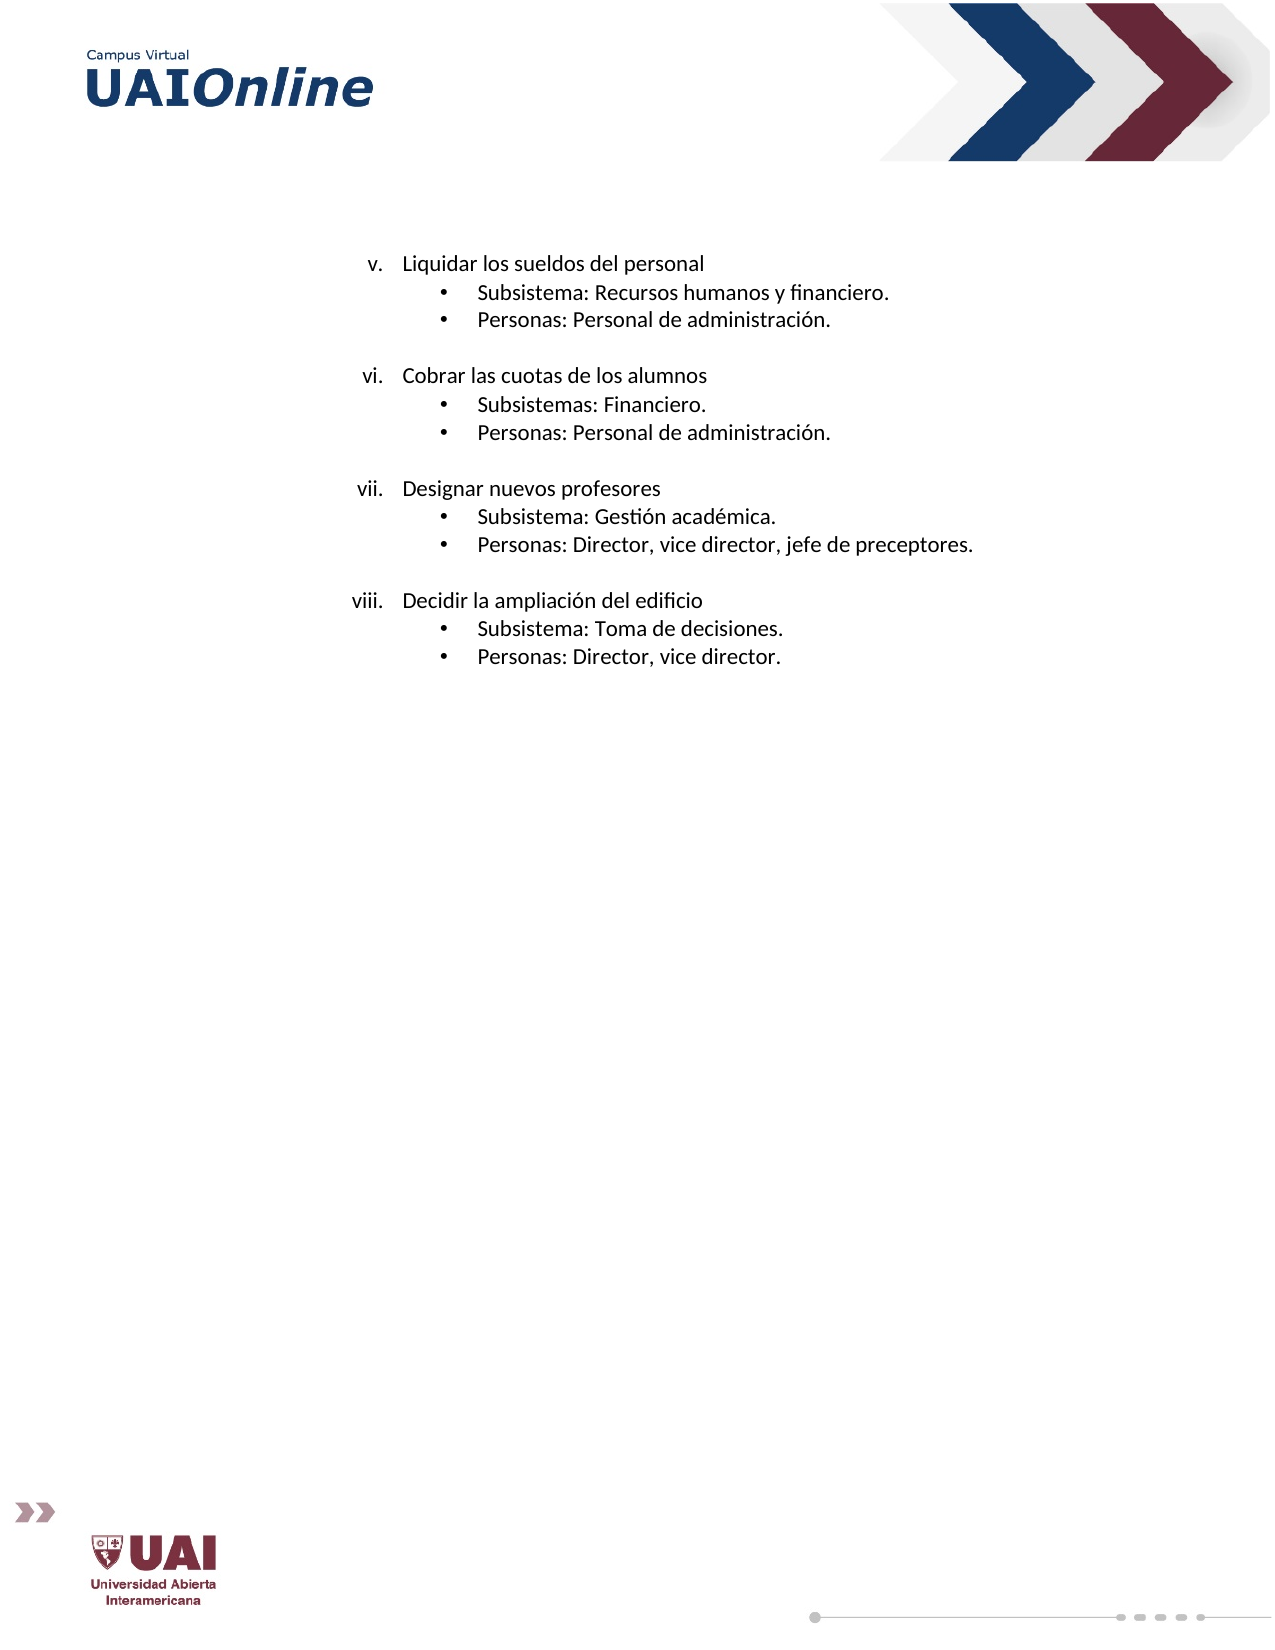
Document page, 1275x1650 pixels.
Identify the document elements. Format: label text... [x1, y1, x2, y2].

picture [0, 1485, 1272, 1643]
list Decidir la ampliación del edificio [383, 586, 1098, 614]
list Subsistemas: Financiero. [440, 390, 1098, 418]
picture [0, 3, 1270, 162]
list Designar nuevos profesores [383, 474, 1098, 502]
list Personas: Director, vice director, jefe de preceptores. [440, 530, 1098, 558]
list Personas: Personal de administración. [440, 418, 1098, 446]
list Liquidar los sueldos del personal [383, 249, 1098, 278]
list Subsistema: Gestión académica. [440, 502, 1098, 530]
list Subsistema: Toma de decisiones. [440, 614, 1098, 642]
list Subsistema: Recursos humanos y financiero. [440, 278, 1098, 306]
list Personas: Personal de administración. [440, 306, 1098, 334]
list Cobrar las cuotas de los alumnos [383, 362, 1098, 390]
list Personas: Director, vice director. [440, 642, 1098, 670]
